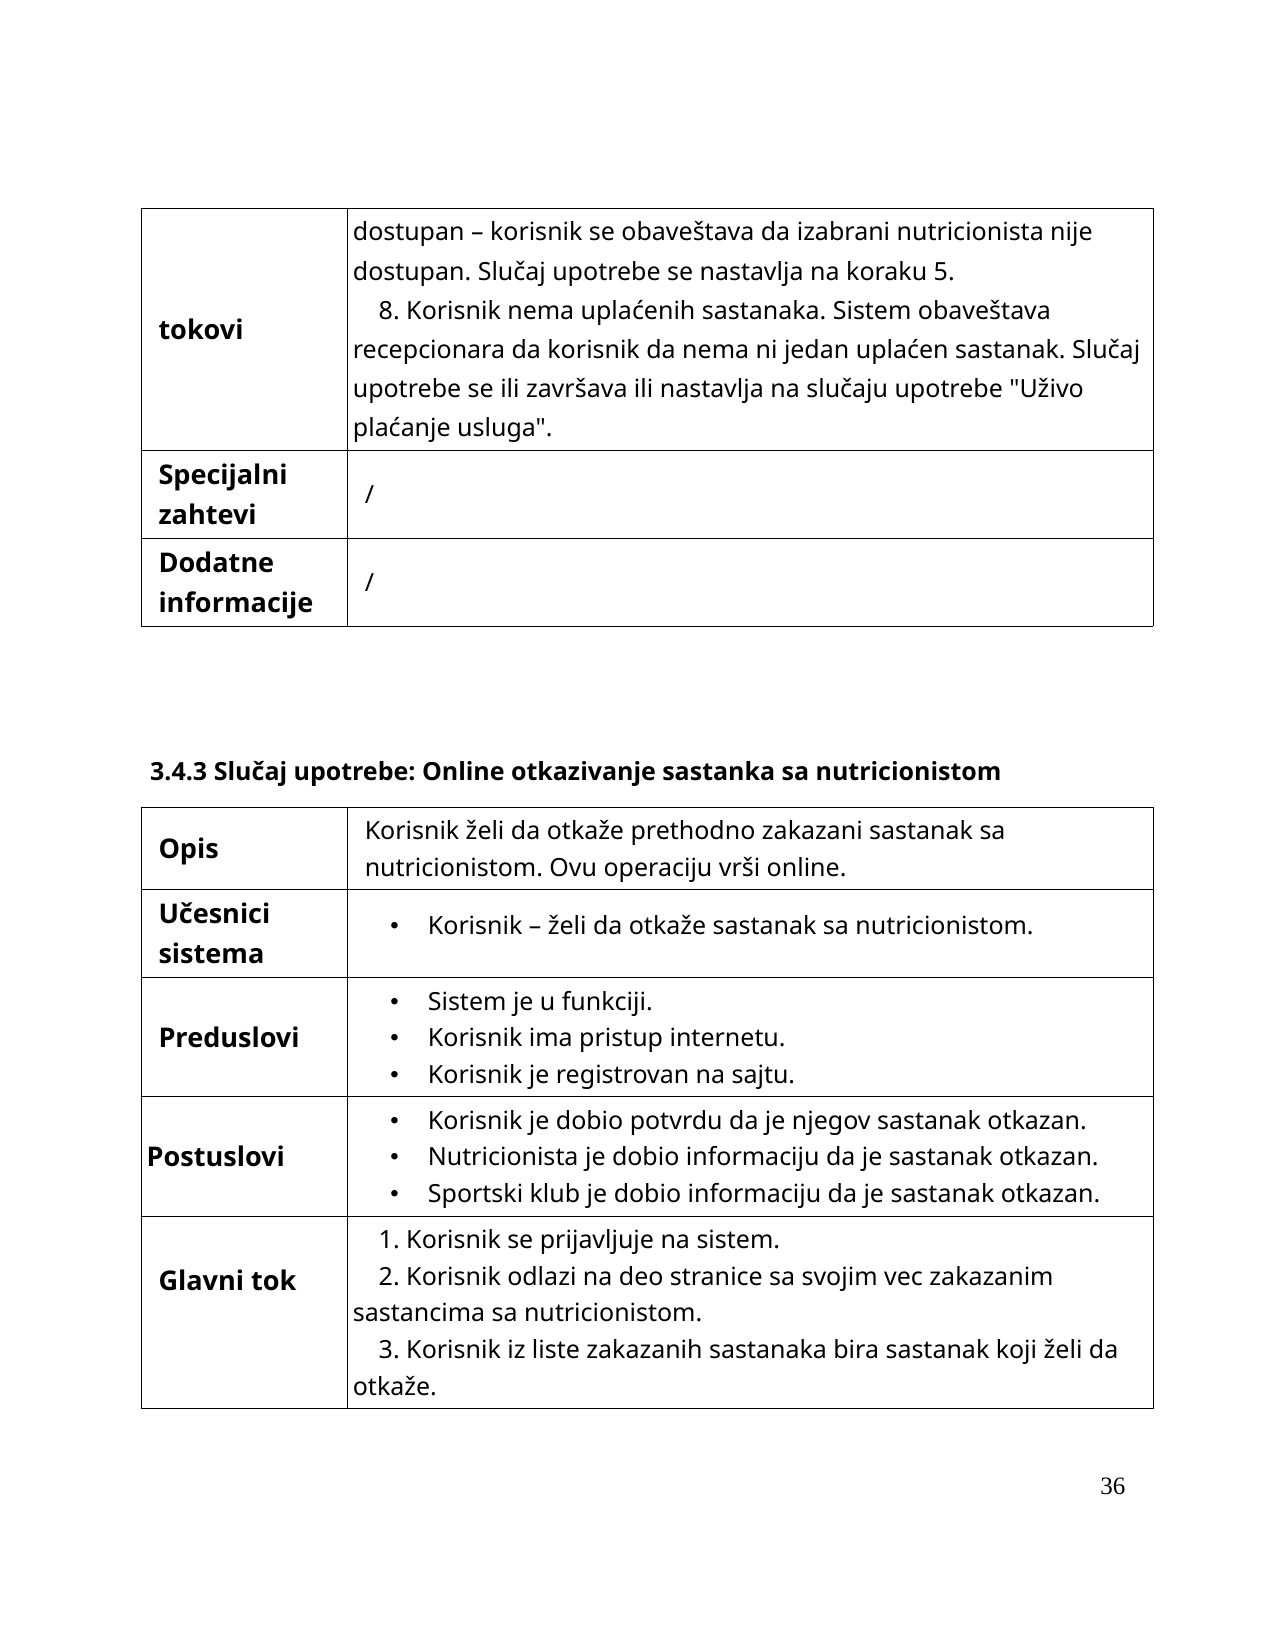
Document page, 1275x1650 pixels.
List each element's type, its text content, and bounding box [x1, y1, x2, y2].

table_cell / [348, 539, 1153, 626]
text 3.4.3 Slučaj upotrebe: Online otkazivanje sastanka sa nutricionistom [150, 753, 1125, 787]
table_cell Učesnici sistema [142, 890, 347, 977]
table_header Korisnik želi da otkaže prethodno zakazani sastanak sa nutricionistom. Ovu operaciju vrši online. [348, 808, 1153, 889]
table_cell Glavni tok [142, 1217, 347, 1408]
table_cell tokovi [142, 209, 347, 450]
table_cell dostupan – korisnik se obaveštava da izabrani nutricionista nije dostupan. Slučaj upotrebe se nastavlja na koraku 5. 8. Korisnik nema uplaćenih sastanaka. Sistem obaveštava recepcionara da korisnik da nema ni jedan uplaćen sastanak. Slučaj upotrebe se ili završava ili nastavlja na slučaju upotrebe "Uživo plaćanje usluga". [348, 209, 1153, 450]
table_cell Preduslovi [142, 978, 347, 1096]
table_cell Korisnik je dobio potvrdu da je njegov sastanak otkazan. Nutricionista je dobio informaciju da je sastanak otkazan. Sportski klub je dobio informaciju da je sastanak otkazan. [348, 1097, 1153, 1216]
table_cell 1. Korisnik se prijavljuje na sistem. 2. Korisnik odlazi na deo stranice sa svojim vec zakazanim sastancima sa nutricionistom. 3. Korisnik iz liste zakazanih sastanaka bira sastanak koji želi da otkaže. [348, 1217, 1153, 1408]
table_cell Postuslovi [142, 1097, 347, 1216]
table_cell / [348, 451, 1153, 538]
table_cell Korisnik – želi da otkaže sastanak sa nutricionistom. [348, 890, 1153, 977]
table_cell Sistem je u funkciji. Korisnik ima pristup internetu. Korisnik je registrovan na sajtu. [348, 978, 1153, 1096]
table_cell Dodatne informacije [142, 539, 347, 626]
table_cell Specijalni zahtevi [142, 451, 347, 538]
table_header Opis [142, 808, 347, 889]
